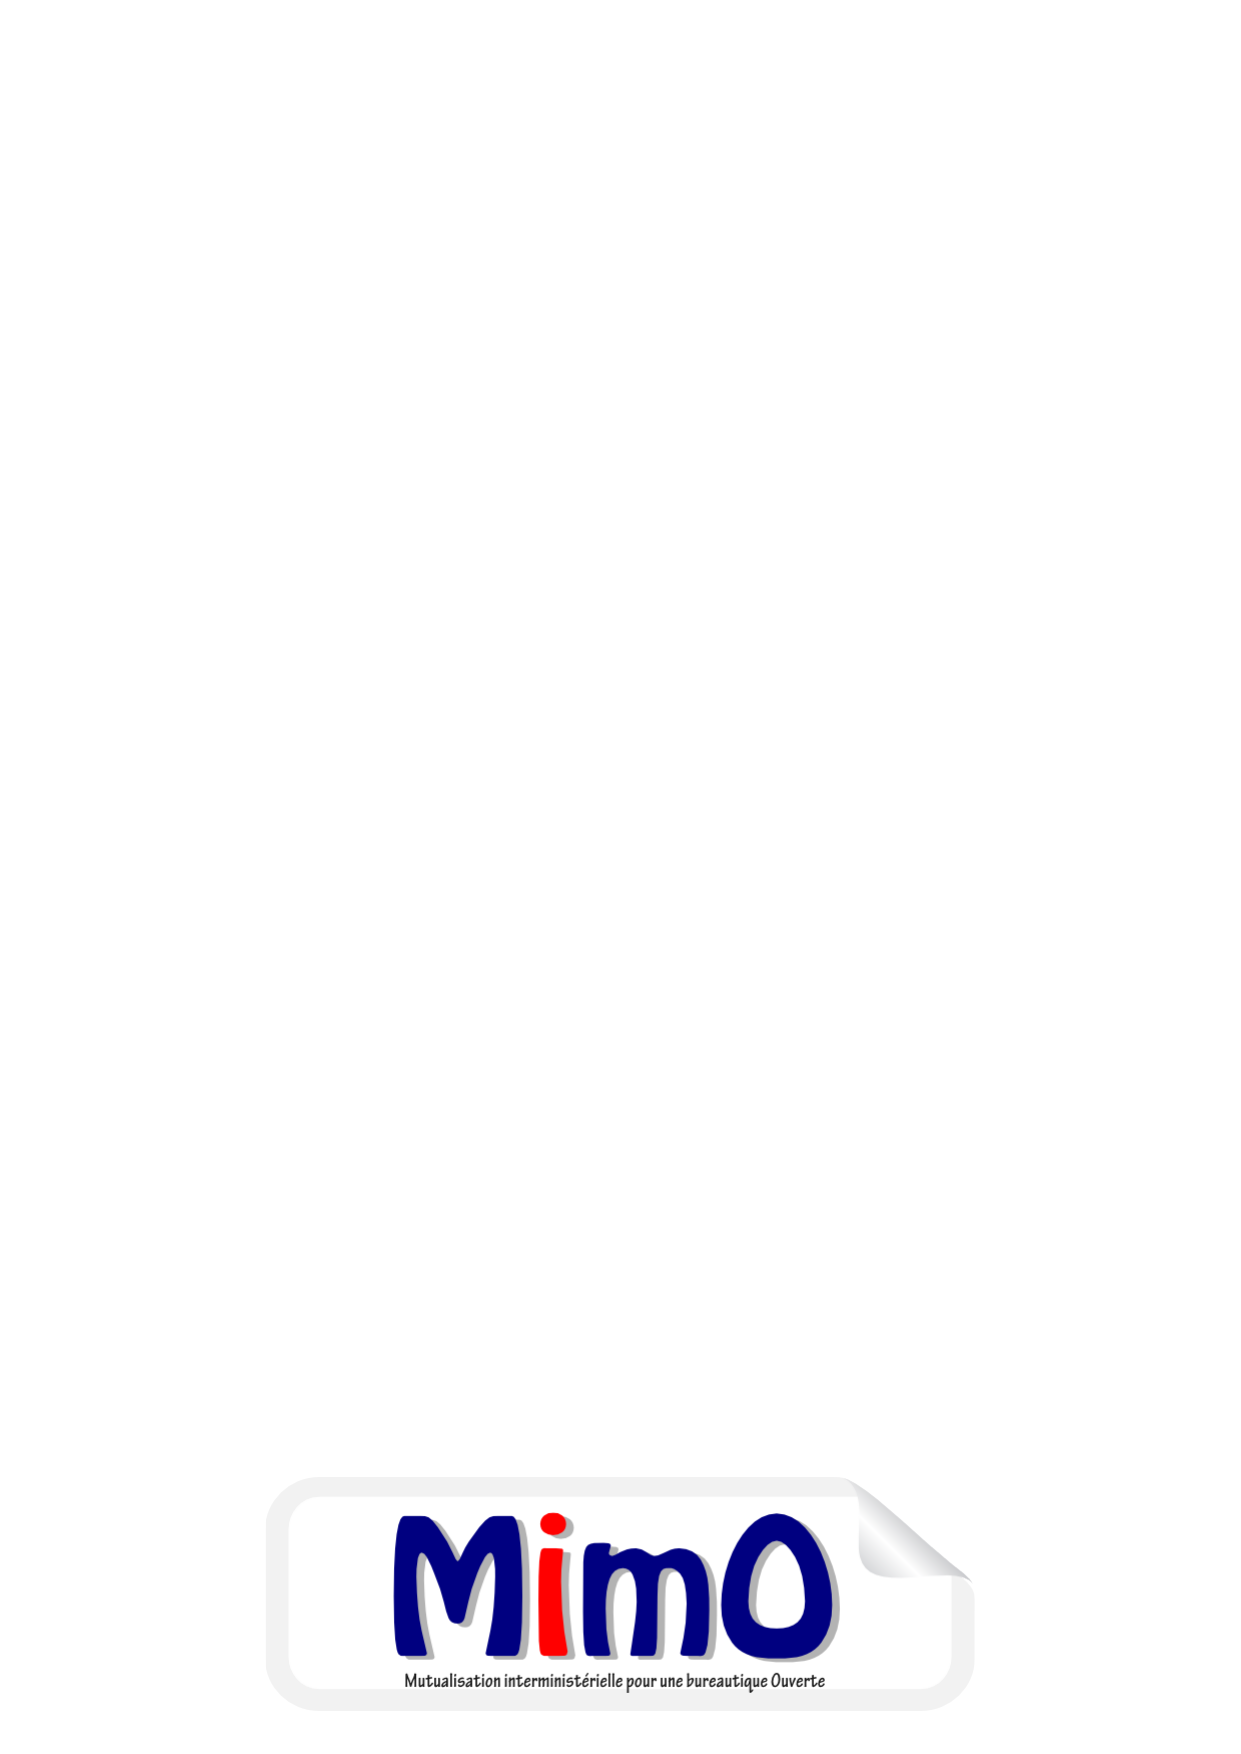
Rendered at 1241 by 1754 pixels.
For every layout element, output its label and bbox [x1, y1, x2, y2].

picture [265, 1477, 975, 1711]
